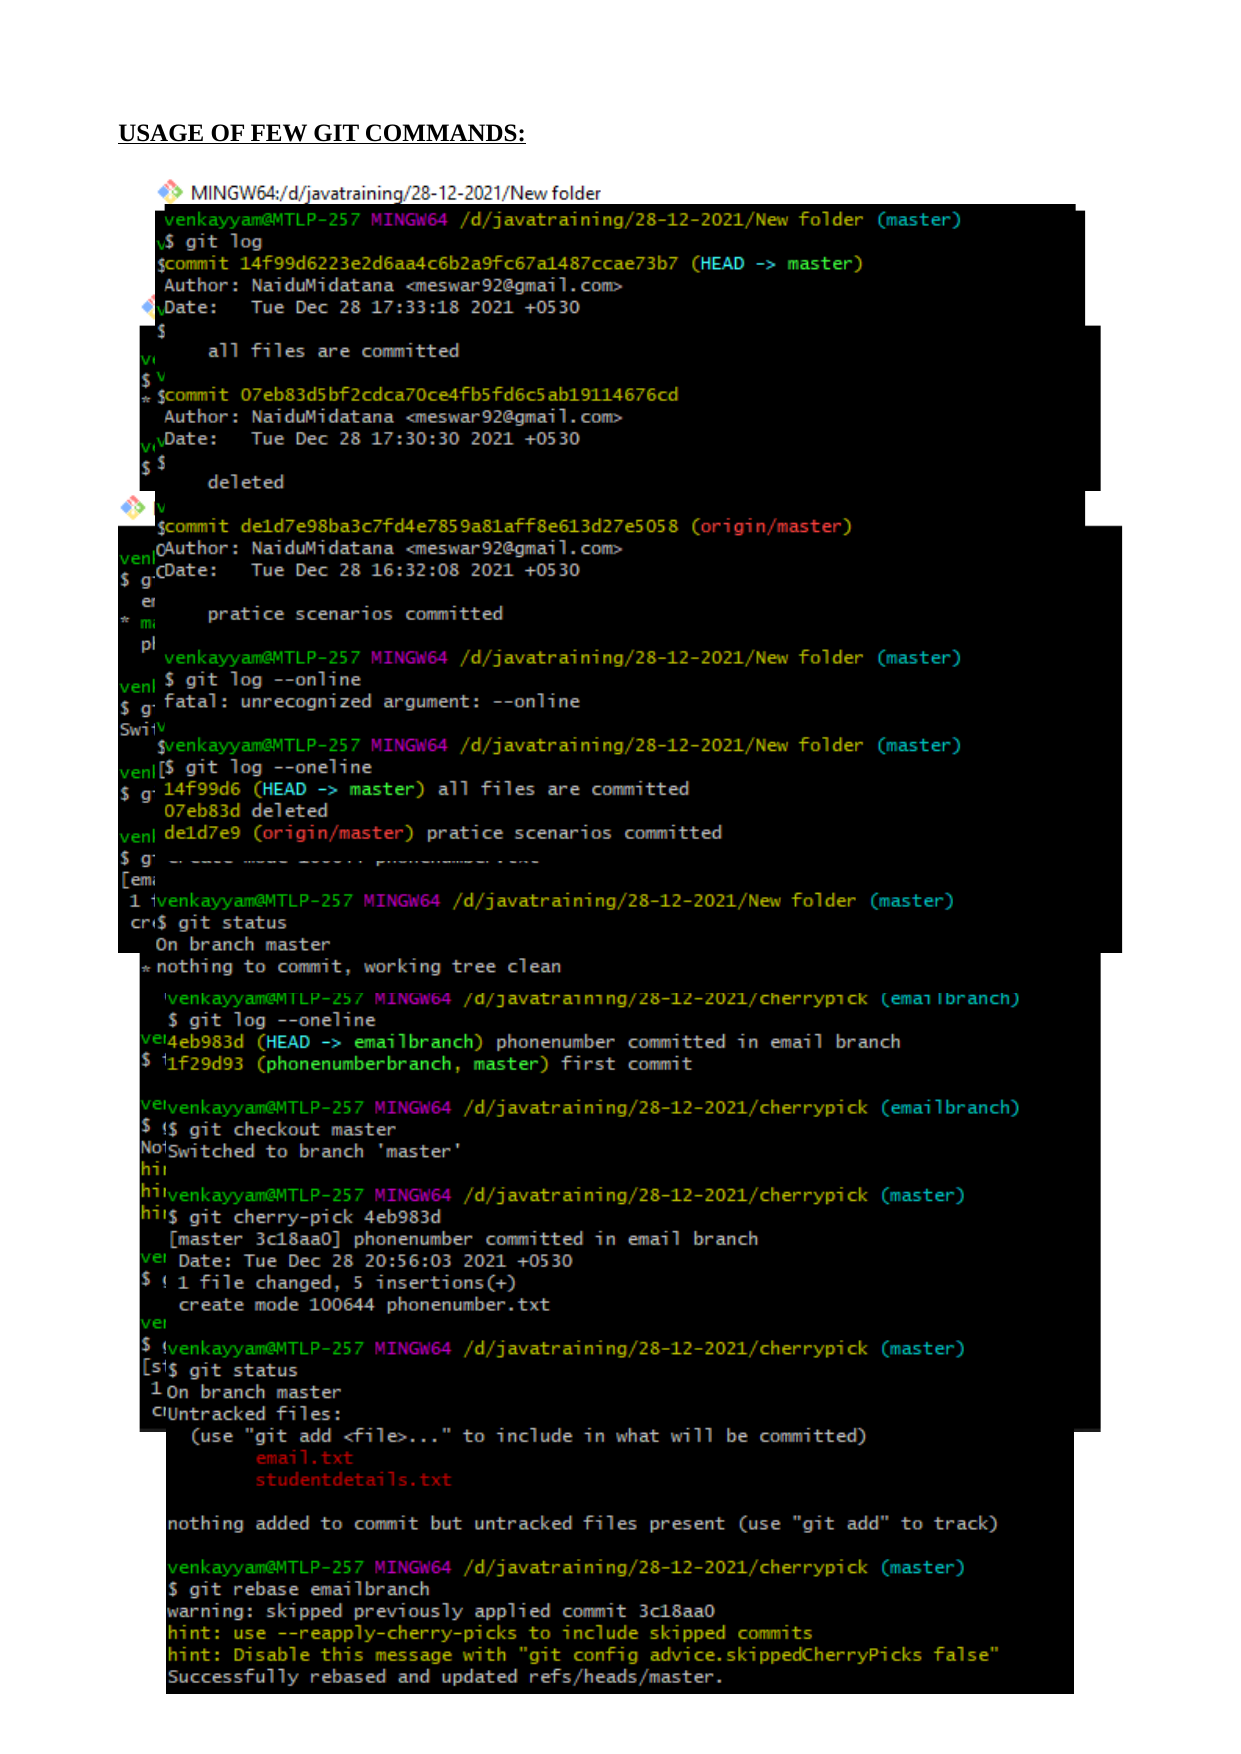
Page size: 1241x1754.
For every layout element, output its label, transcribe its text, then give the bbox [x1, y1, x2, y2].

text USAGE OF FEW GIT COMMANDS: [118, 118, 1122, 147]
